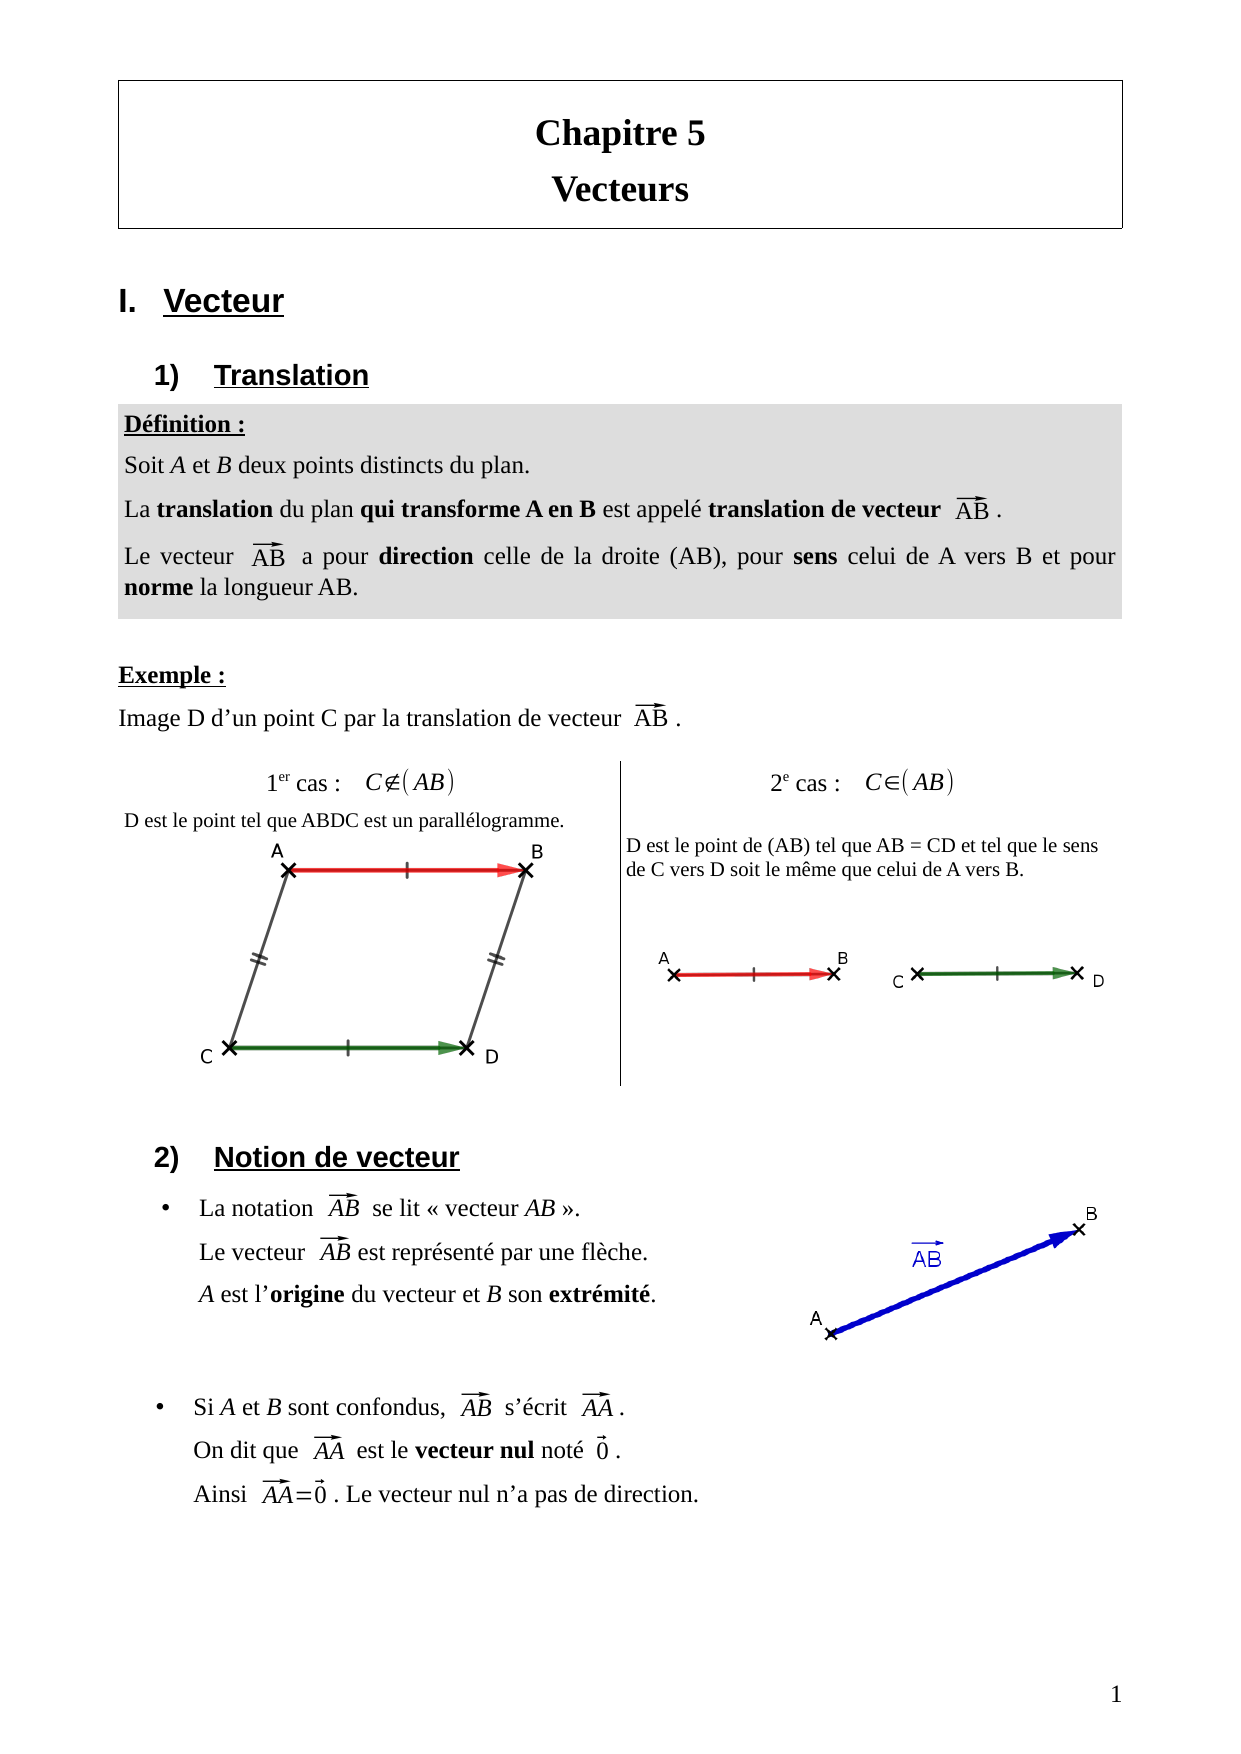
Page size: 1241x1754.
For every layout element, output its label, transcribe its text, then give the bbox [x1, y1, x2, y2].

table_header [784, 1186, 1123, 1391]
subtitle Translation [153, 357, 1122, 391]
table_cell D est le point de (AB) tel que AB = CD et tel que le sens de C vers D soit le même que celui de A vers B. [621, 803, 1122, 1086]
table_header Définition : Soit A et B deux points distincts du plan. La translation du plan qui transforme A en B est appelé translation de vecteur . Le vecteur a pour direction celle de la droite (AB), pour sens celui de A vers B et pour norme la longueur AB. [118, 404, 1122, 619]
table_cell D est le point tel que ABDC est un parallélogramme. [118, 803, 620, 1086]
list Si A et B sont confondus, s’écrit . [156, 1391, 1122, 1422]
table_header La notation se lit « vecteur AB ». Le vecteur est représenté par une flèche. A est l’origine du vecteur et B son extrémité. [118, 1186, 784, 1391]
subtitle Notion de vecteur [153, 1140, 1122, 1173]
text Exemple : [118, 661, 1122, 689]
subtitle Vecteur [118, 281, 1122, 320]
text Image D d’un point C par la translation de vecteur . [118, 702, 1122, 732]
table_header 2e cas : [621, 761, 1122, 803]
list On dit que est le vecteur nul noté . [156, 1434, 1122, 1466]
picture [625, 928, 1117, 1005]
list Ainsi . Le vecteur nul n’a pas de direction. [156, 1478, 1122, 1509]
table_header Chapitre 5 Vecteurs [119, 81, 1122, 227]
picture [177, 832, 561, 1081]
table_header 1er cas : [118, 761, 620, 803]
